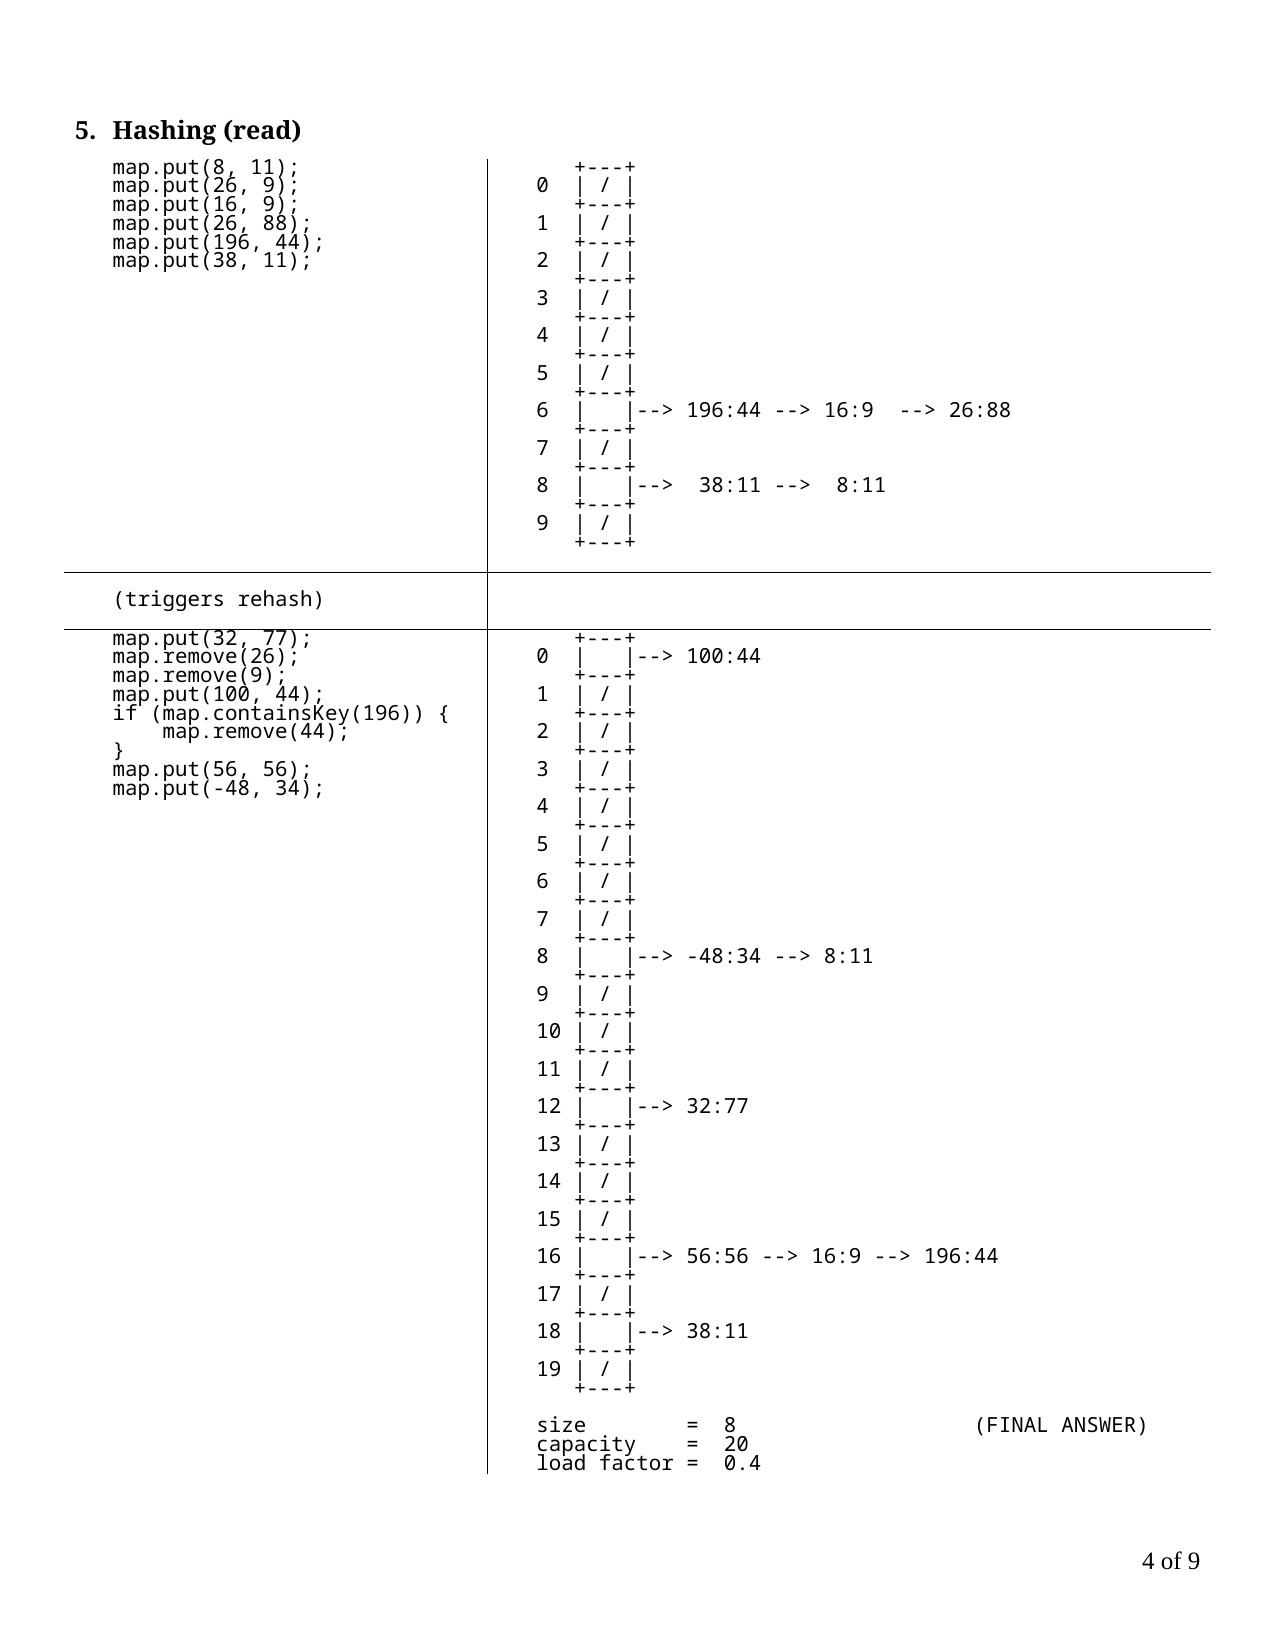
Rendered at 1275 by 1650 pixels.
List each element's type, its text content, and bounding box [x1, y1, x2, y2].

text 5. Hashing (read) [75, 112, 1200, 147]
table_cell +---+ 0 | |--> 100:44 +---+ 1 | / | +---+ 2 | / | +---+ 3 | / | +---+ 4 | / | +---+ 5 | / | +---+ 6 | / | +---+ 7 | / | +---+ 8 | |--> -48:34 --> 8:11 +---+ 9 | / | +---+ 10 | / | +---+ 11 | / | +---+ 12 | |--> 32:77 +---+ 13 | / | +---+ 14 | / | +---+ 15 | / | +---+ 16 | |--> 56:56 --> 16:9 --> 196:44 +---+ 17 | / | +---+ 18 | |--> 38:11 +---+ 19 | / | +---+ size = 8 (FINAL ANSWER) capacity = 20 load factor = 0.4 [488, 630, 1211, 1474]
table_cell map.put(32, 77); map.remove(26); map.remove(9); map.put(100, 44); if (map.containsKey(196)) { map.remove(44); } map.put(56, 56); map.put(-48, 34); [64, 630, 487, 1474]
table_header +---+ 0 | / | +---+ 1 | / | +---+ 2 | / | +---+ 3 | / | +---+ 4 | / | +---+ 5 | / | +---+ 6 | |--> 196:44 --> 16:9 --> 26:88 +---+ 7 | / | +---+ 8 | |--> 38:11 --> 8:11 +---+ 9 | / | +---+ [488, 159, 1211, 572]
table_cell [488, 573, 1211, 629]
table_cell (triggers rehash) [64, 573, 487, 629]
table_header map.put(8, 11); map.put(26, 9); map.put(16, 9); map.put(26, 88); map.put(196, 44); map.put(38, 11); [64, 159, 487, 572]
